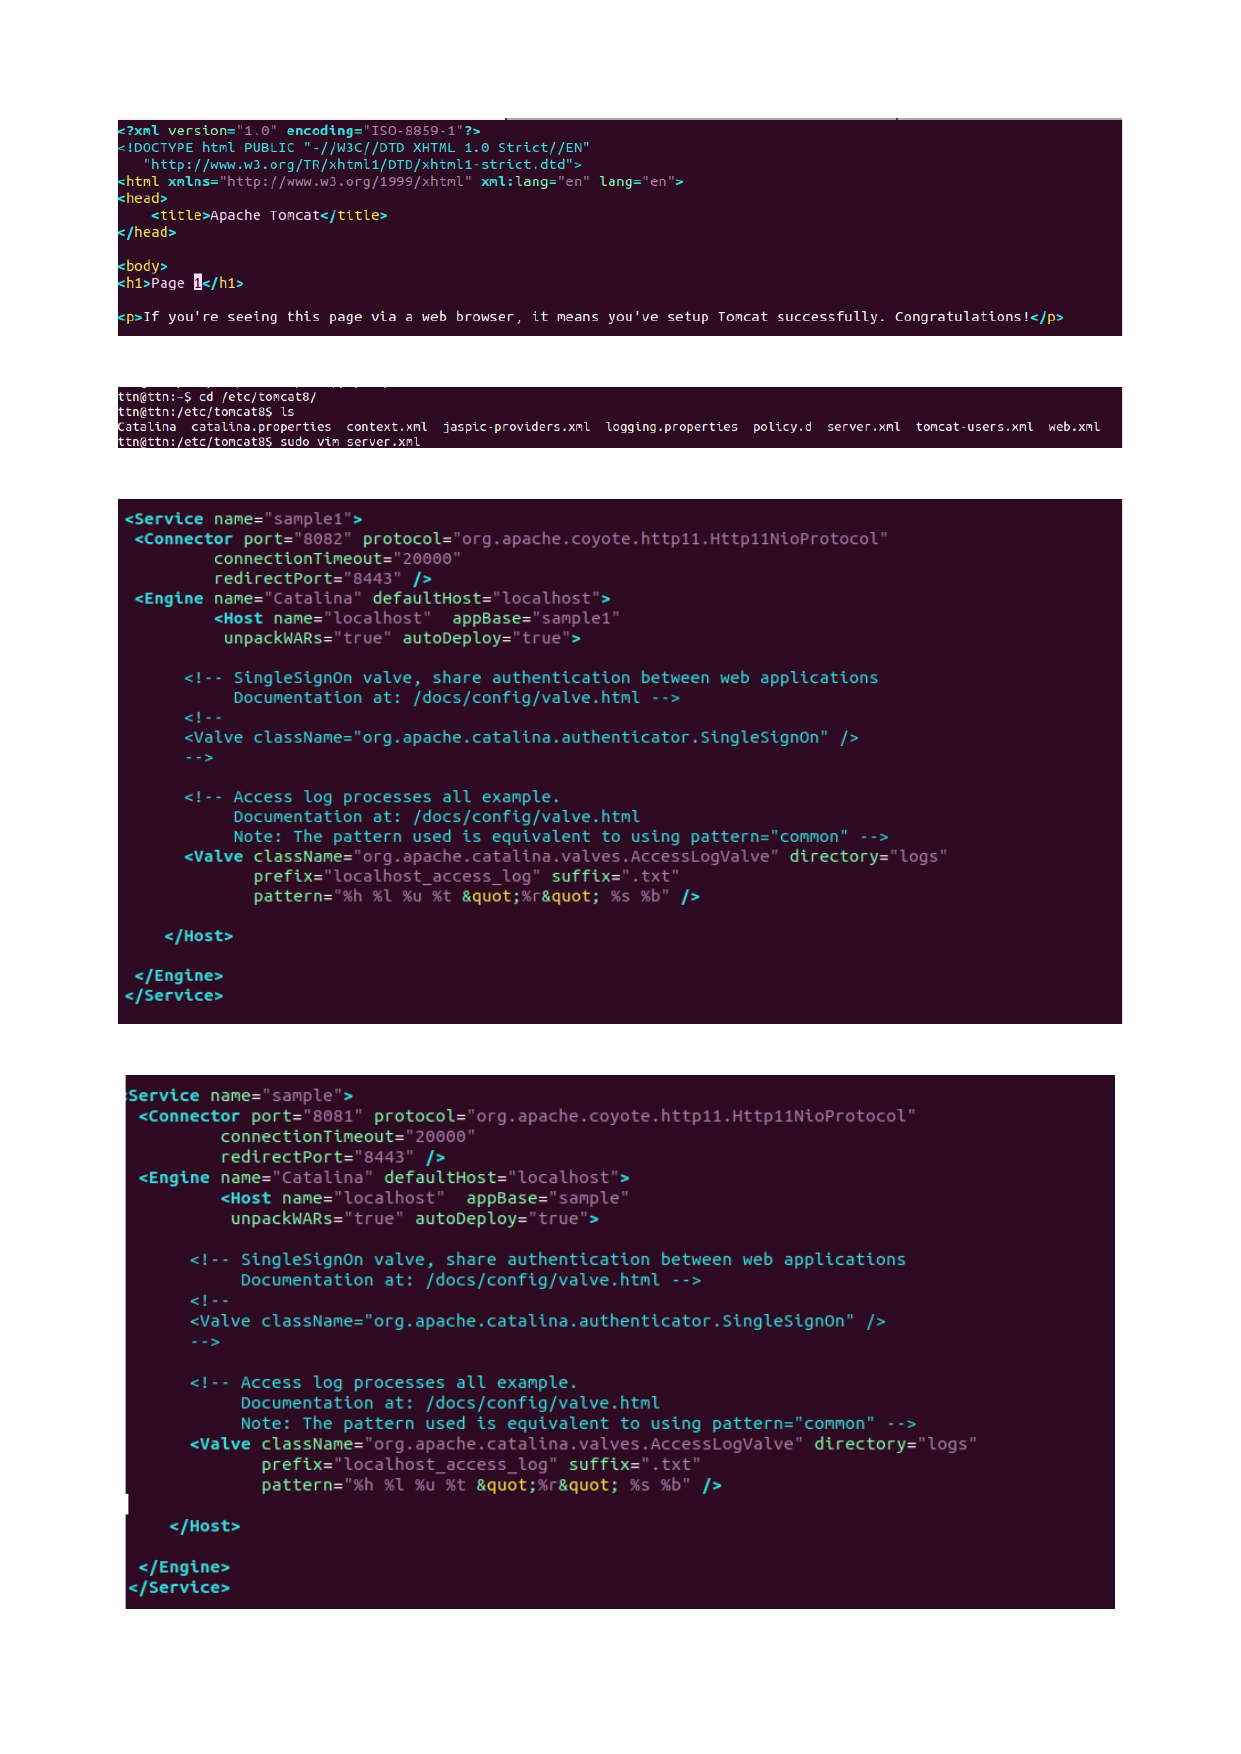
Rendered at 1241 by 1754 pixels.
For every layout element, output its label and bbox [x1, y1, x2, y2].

picture [118, 499, 1123, 1024]
picture [118, 387, 1123, 448]
picture [125, 1075, 1115, 1609]
picture [118, 118, 1123, 336]
